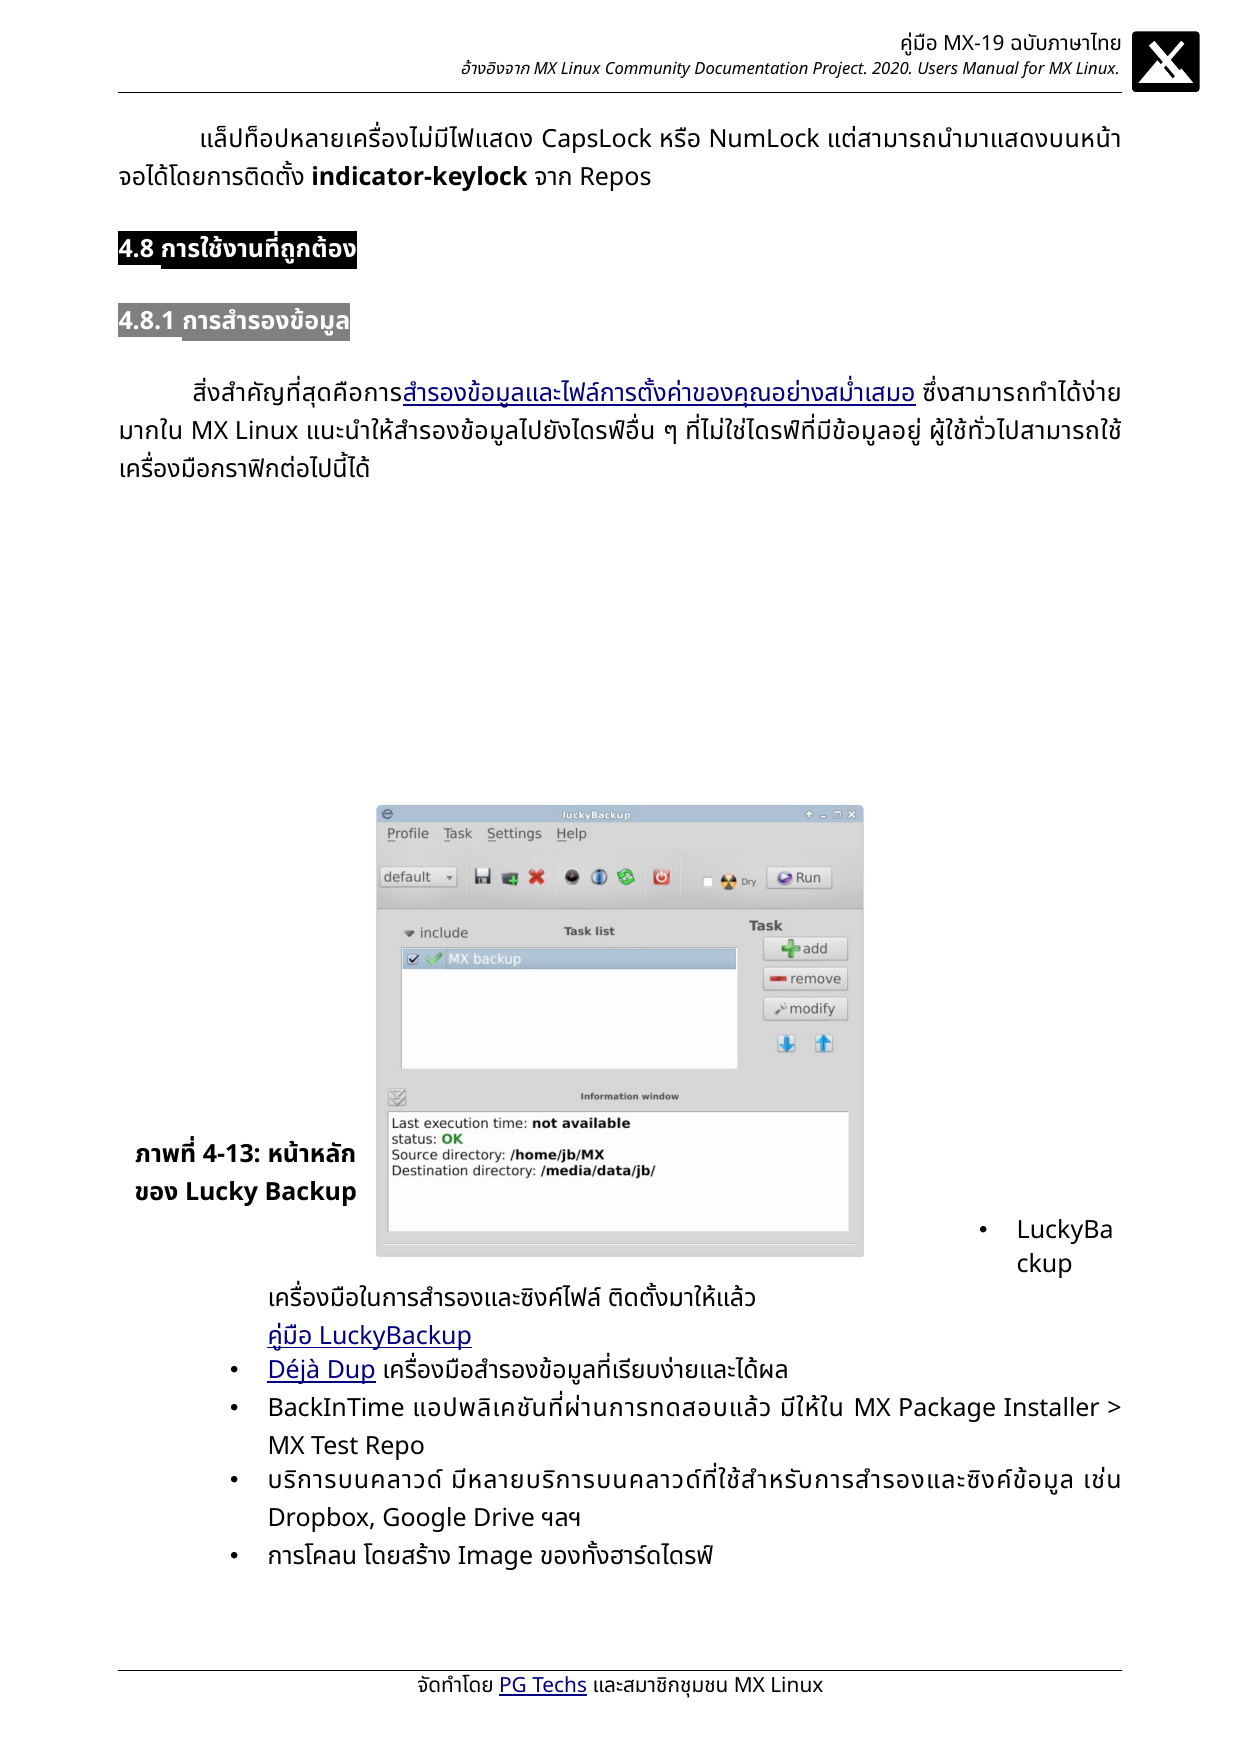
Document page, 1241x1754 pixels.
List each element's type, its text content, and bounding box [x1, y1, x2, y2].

list LuckyBackup เครื่องมือในการสำรองและซิงค์ไฟล์ ติดตั้งมาให้แล้ว [230, 1212, 1122, 1318]
list บริการบนคลาวด์ มีหลายบริการบนคลาวด์ที่ใช้สำหรับการสำรองและซิงค์ข้อมูล เช่น Dropbox, Google Drive ฯลฯ [230, 1462, 1122, 1538]
text สิ่งสำคัญที่สุดคือการสำรองข้อมูลและไฟล์การตั้งค่าของคุณอย่างสม่ำเสมอ ซึ่งสามารถทำได้ง่ายมากใน MX Linux แนะนำให้สำรองข้อมูลไปยังไดรฟ์อื่น ๆ ที่ไม่ใช่ไดรฟ์ที่มีข้อมูลอยู่ ผู้ใช้ทั่วไปสามารถใช้เครื่องมือกราฟิกต่อไปนี้ได้ [118, 375, 1122, 489]
text 4.8 การใช้งานที่ถูกต้อง [118, 231, 1122, 269]
list BackInTime แอปพลิเคชันที่ผ่านการทดสอบแล้ว มีให้ใน MX Package Installer > MX Test Repo [230, 1390, 1122, 1462]
text ภาพที่ 4-13: หน้าหลักของ Lucky Backup [118, 1136, 372, 1212]
picture [372, 800, 868, 1261]
list Déjà Dup เครื่องมือสำรองข้อมูลที่เรียบง่ายและได้ผล [230, 1352, 1122, 1390]
text แล็ปท็อปหลายเครื่องไม่มีไฟแสดง CapsLock หรือ NumLock แต่สามารถนำมาแสดงบนหน้าจอได้โดยการติดตั้ง indicator-keylock จาก Repos [118, 121, 1122, 197]
text 4.8.1 การสำรองข้อมูล [118, 303, 1122, 341]
text [868, 1136, 1122, 1212]
list การโคลน โดยสร้าง Image ของทั้งฮาร์ดไดรฟ์ [230, 1538, 1122, 1576]
list คู่มือ LuckyBackup [230, 1318, 1122, 1352]
